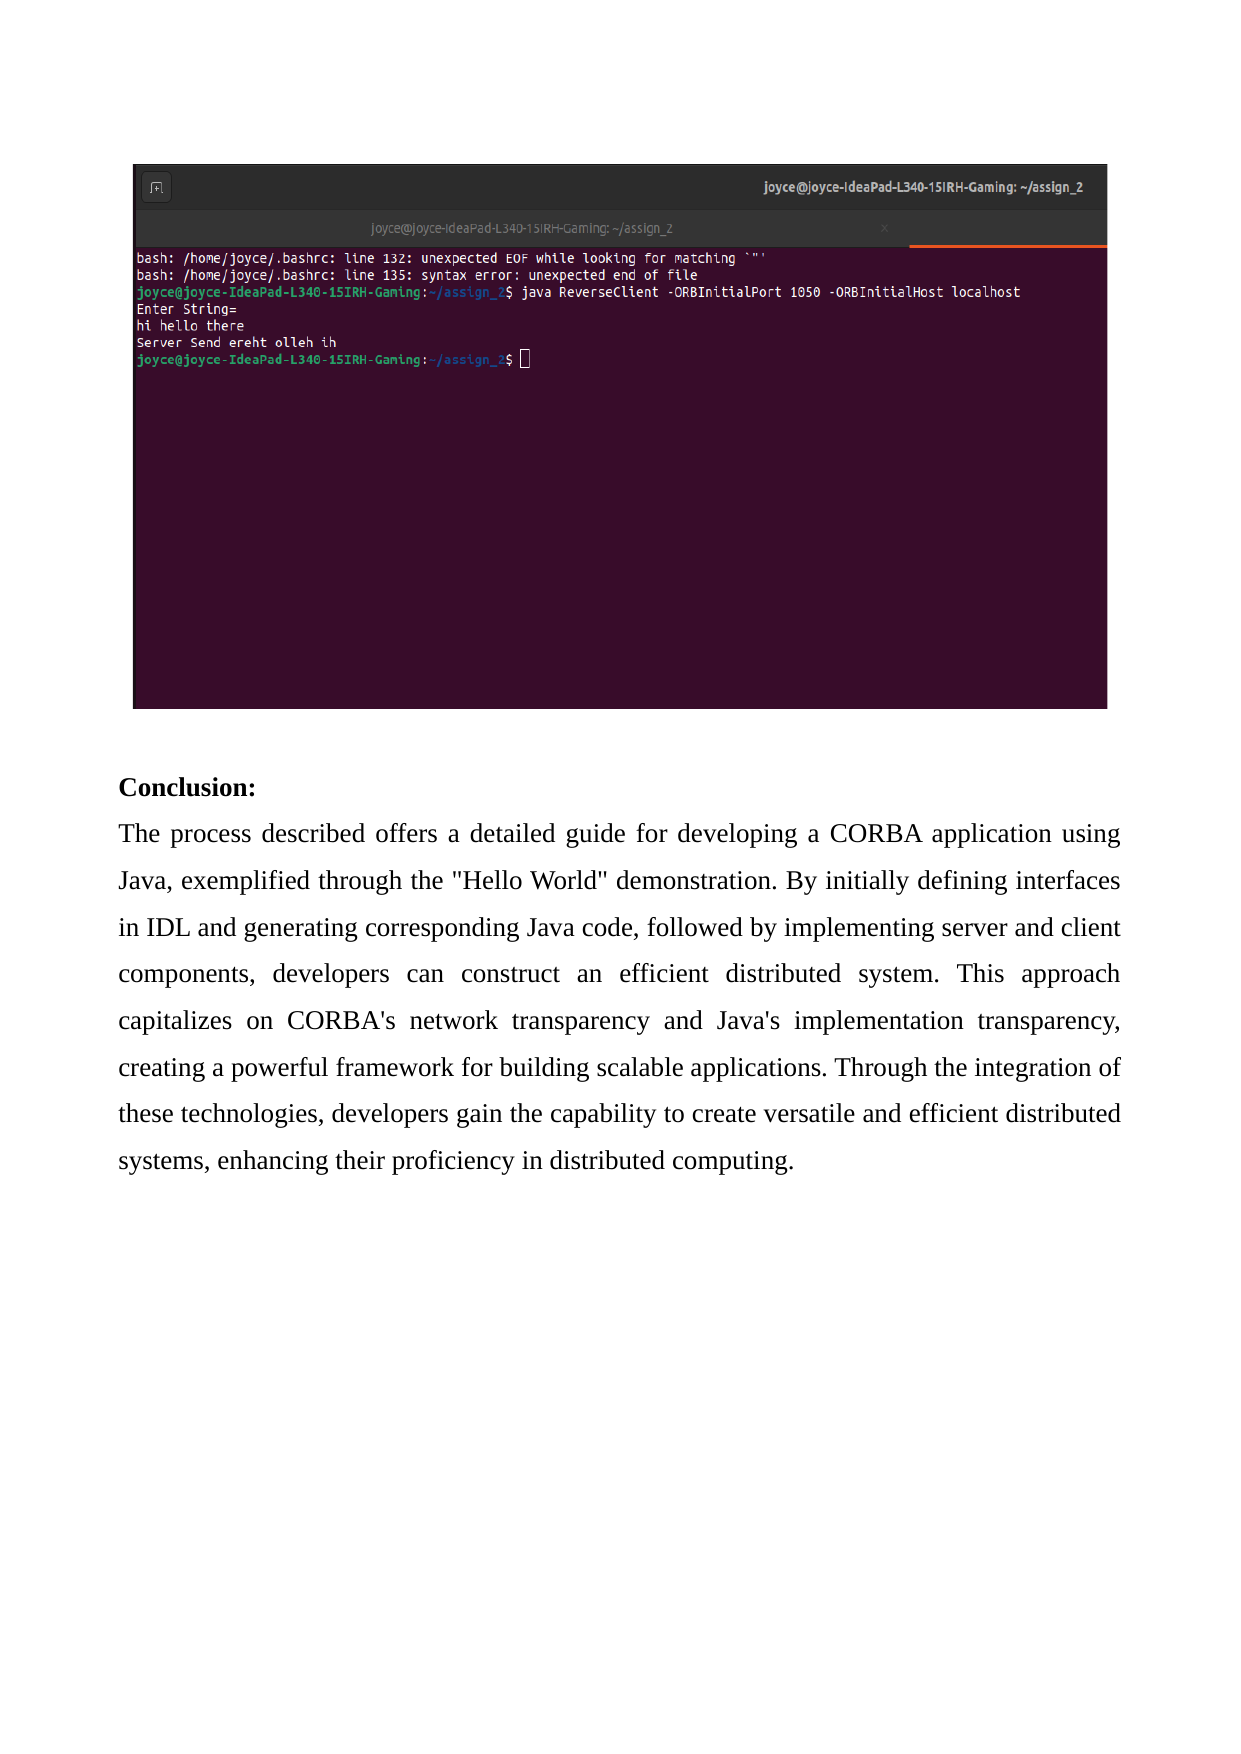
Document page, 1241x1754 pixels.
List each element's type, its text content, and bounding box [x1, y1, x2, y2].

text Conclusion: [118, 771, 1122, 802]
picture [132, 164, 1108, 709]
text The process described offers a detailed guide for developing a CORBA application using Java, exemplified through the "Hello World" demonstration. By initially defining interfaces in IDL and generating corresponding Java code, followed by implementing server and client components, developers can construct an efficient distributed system. This approach capitalizes on CORBA's network transparency and Java's implementation transparency, creating a powerful framework for building scalable applications. Through the integration of these technologies, developers gain the capability to create versatile and efficient distributed systems, enhancing their proficiency in distributed computing. [118, 817, 1122, 1175]
